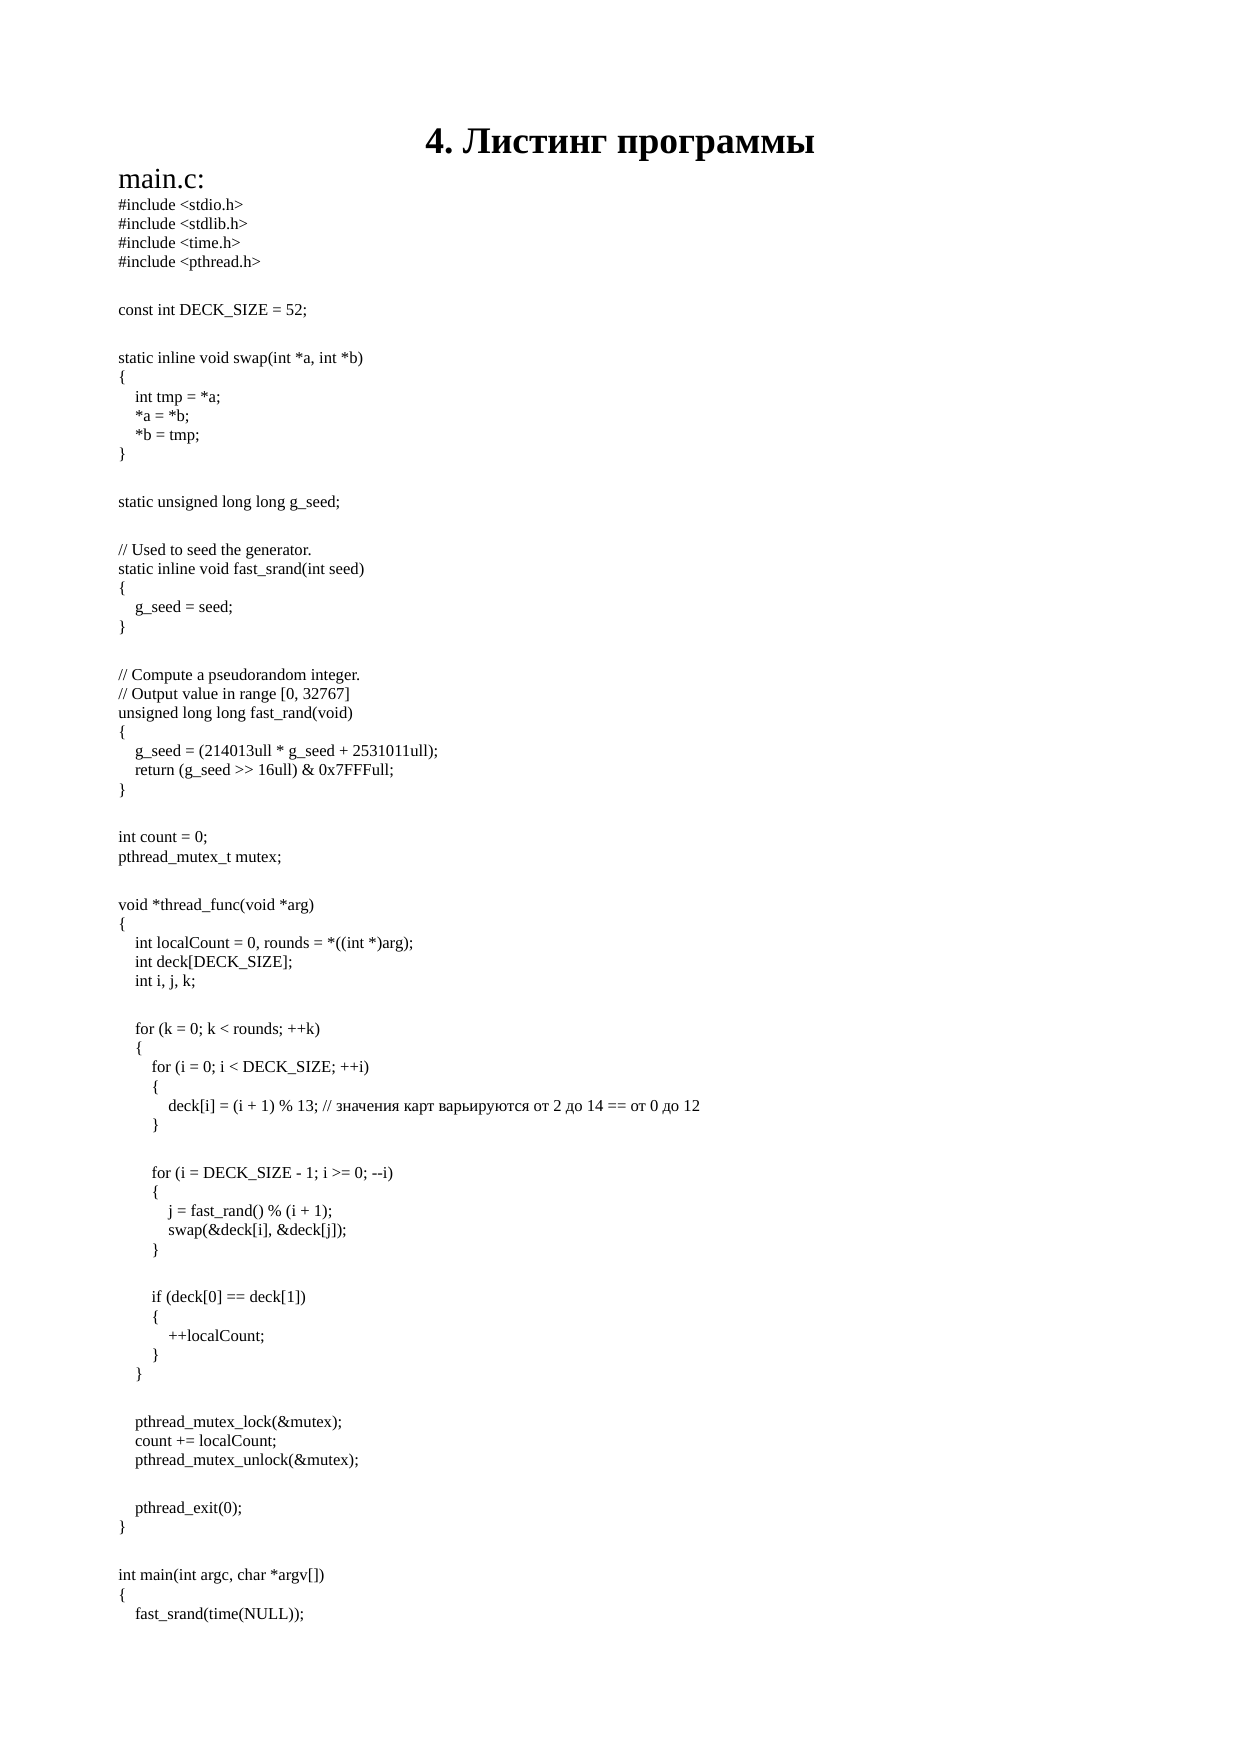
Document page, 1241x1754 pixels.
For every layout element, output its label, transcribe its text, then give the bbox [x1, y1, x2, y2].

text // Used to seed the generator. [118, 540, 1122, 559]
text { [118, 1584, 1122, 1603]
text for (k = 0; k < rounds; ++k) [118, 1019, 1122, 1038]
text g_seed = (214013ull * g_seed + 2531011ull); [118, 741, 1122, 760]
text fast_srand(time(NULL)); [118, 1603, 1122, 1623]
text pthread_mutex_lock(&mutex); [118, 1412, 1122, 1431]
text #include <pthread.h> [118, 252, 1122, 271]
text const int DECK_SIZE = 52; [118, 300, 1122, 319]
text #include <time.h> [118, 233, 1122, 252]
text for (i = 0; i < DECK_SIZE; ++i) [118, 1057, 1122, 1076]
text j = fast_rand() % (i + 1); [118, 1201, 1122, 1220]
text int tmp = *a; [118, 386, 1122, 406]
text } [118, 616, 1122, 636]
text { [118, 1306, 1122, 1326]
text pthread_exit(0); [118, 1498, 1122, 1517]
text { [118, 913, 1122, 933]
text } [118, 1517, 1122, 1536]
text void *thread_func(void *arg) [118, 894, 1122, 913]
text { [118, 367, 1122, 386]
text #include <stdio.h> [118, 195, 1122, 214]
text } [118, 779, 1122, 798]
text int deck[DECK_SIZE]; [118, 952, 1122, 971]
text { [118, 578, 1122, 597]
text static inline void swap(int *a, int *b) [118, 348, 1122, 367]
text int main(int argc, char *argv[]) [118, 1565, 1122, 1584]
text { [118, 1182, 1122, 1201]
text } [118, 1115, 1122, 1134]
text main.c: [118, 161, 1122, 195]
text return (g_seed >> 16ull) & 0x7FFFull; [118, 760, 1122, 779]
text int count = 0; [118, 827, 1122, 846]
text pthread_mutex_t mutex; [118, 846, 1122, 866]
text *b = tmp; [118, 425, 1122, 444]
text swap(&deck[i], &deck[j]); [118, 1220, 1122, 1239]
text for (i = DECK_SIZE - 1; i >= 0; --i) [118, 1163, 1122, 1182]
text static unsigned long long g_seed; [118, 492, 1122, 511]
text static inline void fast_srand(int seed) [118, 559, 1122, 578]
text *a = *b; [118, 406, 1122, 425]
text unsigned long long fast_rand(void) [118, 703, 1122, 722]
text ++localCount; [118, 1326, 1122, 1345]
text } [118, 1364, 1122, 1383]
text #include <stdlib.h> [118, 214, 1122, 233]
text g_seed = seed; [118, 597, 1122, 616]
text if (deck[0] == deck[1]) [118, 1287, 1122, 1306]
text // Output value in range [0, 32767] [118, 683, 1122, 703]
text int localCount = 0, rounds = *((int *)arg); [118, 933, 1122, 952]
text deck[i] = (i + 1) % 13; // значения карт варьируются от 2 до 14 == от 0 до 12 [118, 1096, 1122, 1115]
text } [118, 1239, 1122, 1258]
text count += localCount; [118, 1431, 1122, 1450]
text int i, j, k; [118, 971, 1122, 990]
text { [118, 722, 1122, 741]
text { [118, 1038, 1122, 1057]
text 4. Листинг программы [118, 118, 1122, 161]
text { [118, 1076, 1122, 1096]
text } [118, 444, 1122, 463]
text } [118, 1345, 1122, 1364]
text pthread_mutex_unlock(&mutex); [118, 1450, 1122, 1469]
text // Compute a pseudorandom integer. [118, 664, 1122, 683]
